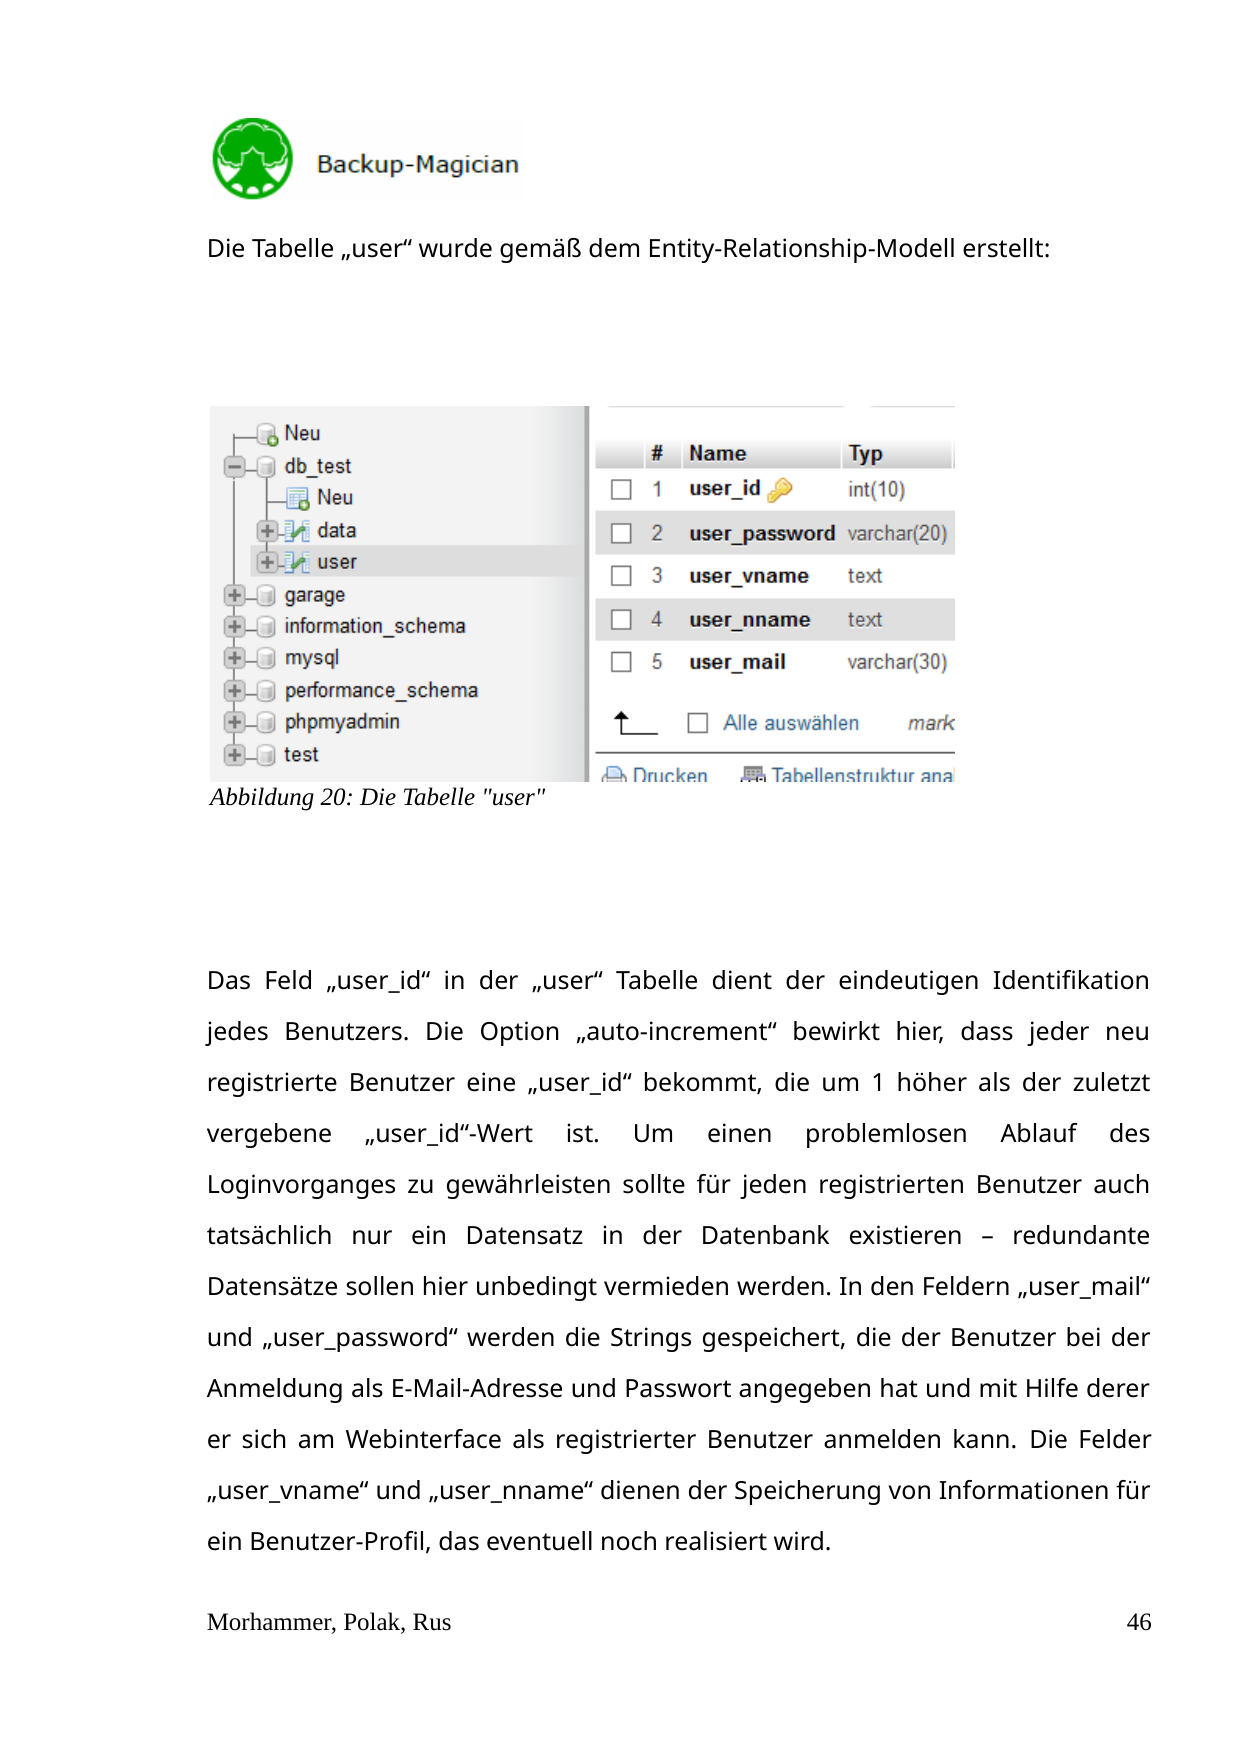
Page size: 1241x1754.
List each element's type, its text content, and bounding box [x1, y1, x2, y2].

text Das Feld „user_id“ in der „user“ Tabelle dient der eindeutigen Identifikation jedes Benutzers. Die Option „auto-increment“ bewirkt hier, dass jeder neu registrierte Benutzer eine „user_id“ bekommt, die um 1 höher als der zuletzt vergebene „user_id“-Wert ist. Um einen problemlosen Ablauf des Loginvorganges zu gewährleisten sollte für jeden registrierten Benutzer auch tatsächlich nur ein Datensatz in der Datenbank existieren – redundante Datensätze sollen hier unbedingt vermieden werden. In den Feldern „user_mail“ und „user_password“ werden die Strings gespeichert, die der Benutzer bei der Anmeldung als E-Mail-Adresse und Passwort angegeben hat und mit Hilfe derer er sich am Webinterface als registrierter Benutzer anmelden kann. Die Felder „user_vname“ und „user_nname“ dienen der Speicherung von Informationen für ein Benutzer-Profil, das eventuell noch realisiert wird. [207, 963, 1152, 1558]
text Die Tabelle „user“ wurde gemäß dem Entity-Relationship-Modell erstellt: [207, 230, 1152, 264]
picture [210, 118, 523, 201]
picture [210, 406, 955, 782]
text Abbildung 20: Die Tabelle "user" [210, 782, 955, 811]
